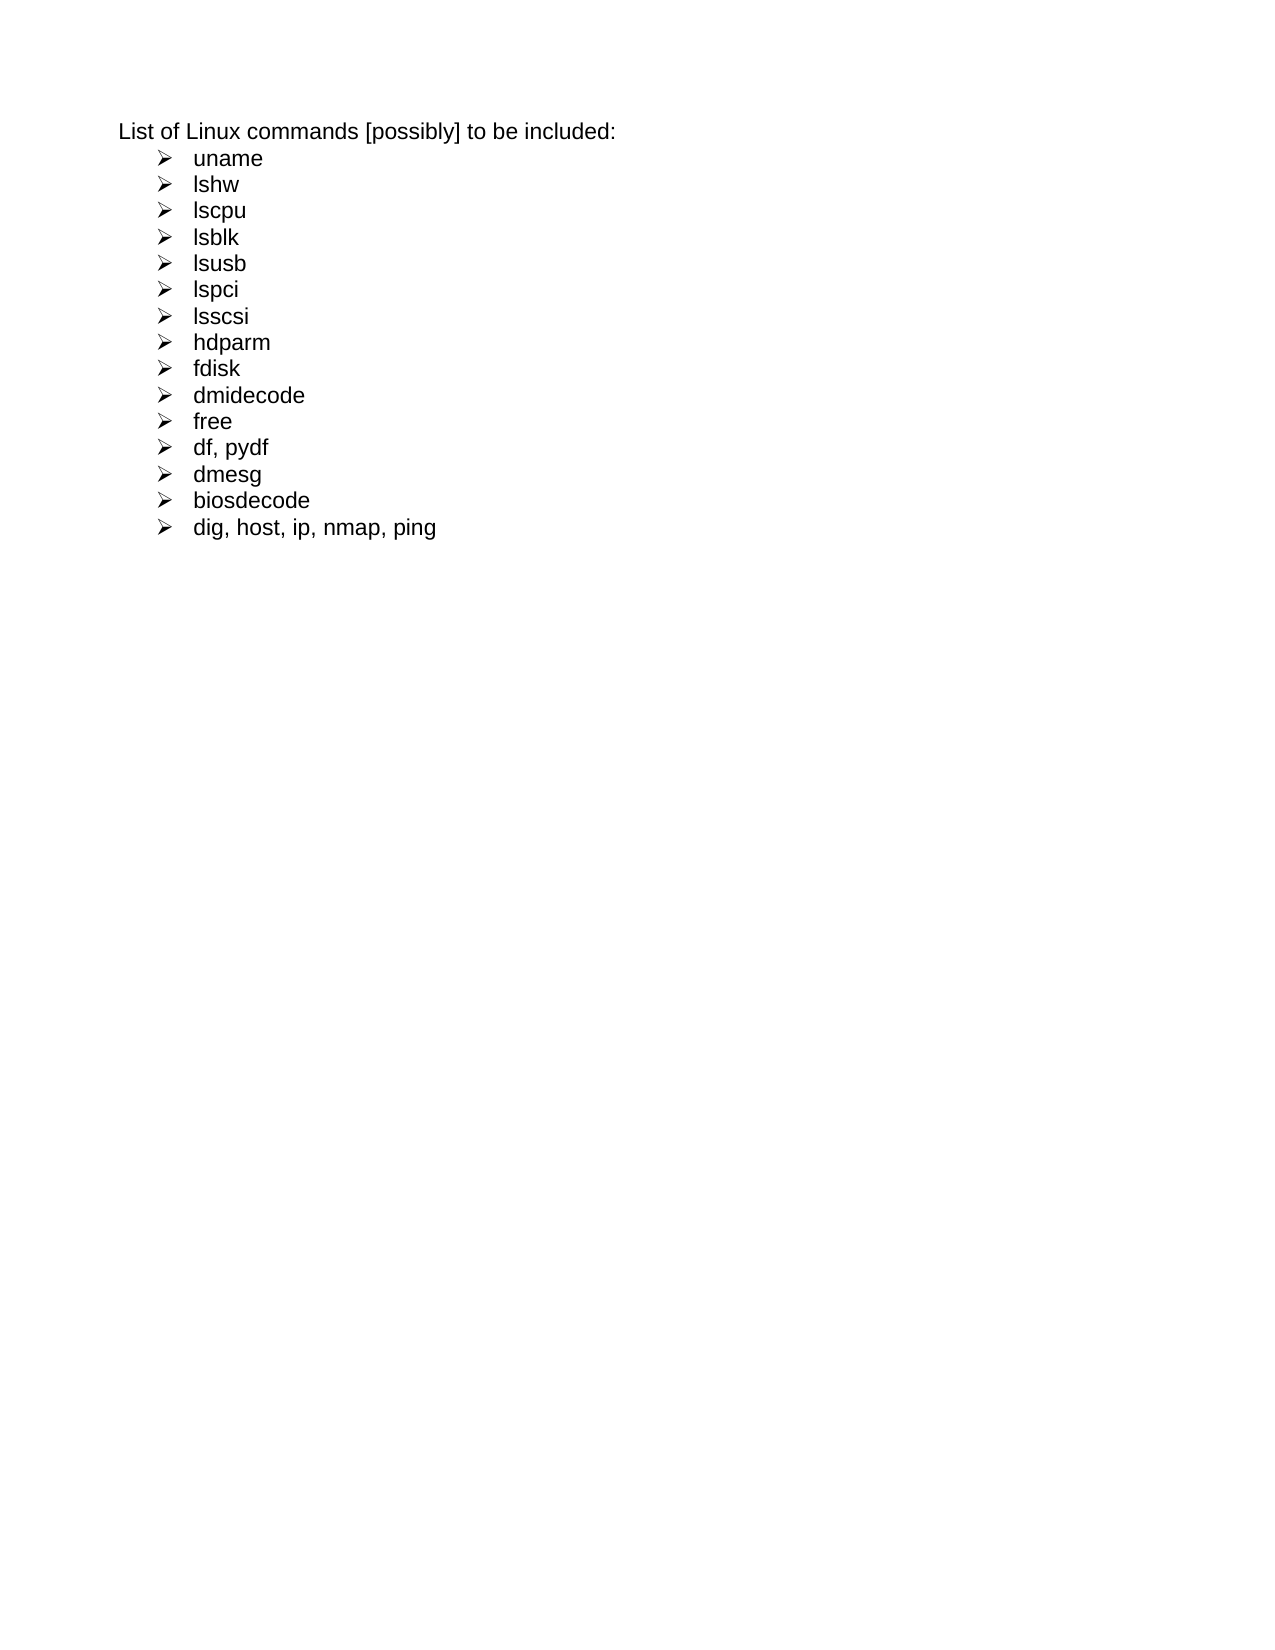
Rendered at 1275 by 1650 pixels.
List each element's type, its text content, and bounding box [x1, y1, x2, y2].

list dmidecode [156, 382, 1157, 408]
text List of Linux commands [possibly] to be included: [118, 118, 1157, 144]
list dmesg [156, 461, 1157, 487]
list free [156, 408, 1157, 434]
list uname [156, 144, 1157, 171]
list lsusb [156, 250, 1157, 276]
list hdparm [156, 329, 1157, 355]
list dig, host, ip, nmap, ping [156, 513, 1157, 540]
list lshw [156, 171, 1157, 197]
list lsscsi [156, 303, 1157, 329]
list lscpu [156, 197, 1157, 223]
list lspci [156, 276, 1157, 303]
list biosdecode [156, 487, 1157, 513]
list fdisk [156, 355, 1157, 382]
list lsblk [156, 223, 1157, 250]
list df, pydf [156, 434, 1157, 461]
